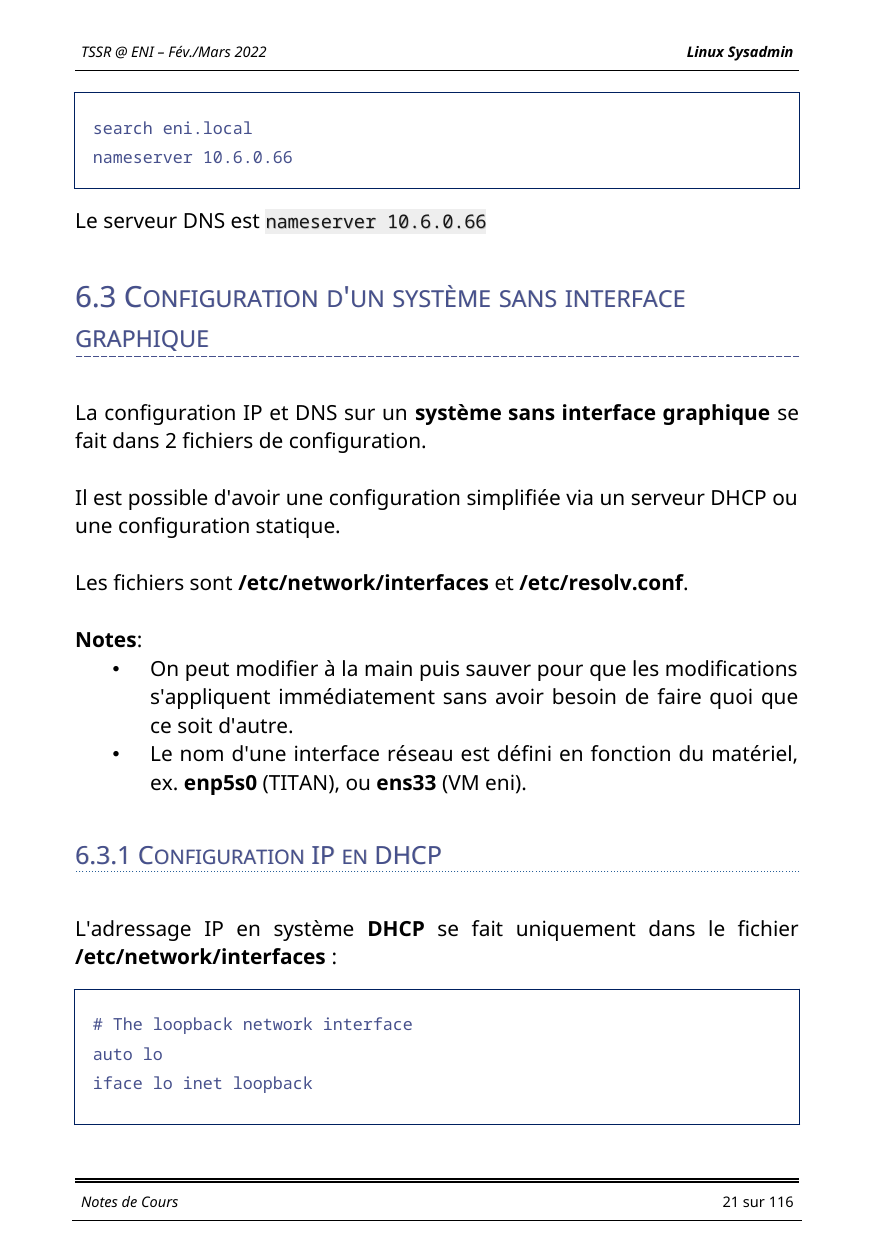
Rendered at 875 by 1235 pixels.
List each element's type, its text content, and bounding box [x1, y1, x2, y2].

text # The loopback network interface [75, 990, 799, 1018]
text 6.3.1 Configuration IP en DHCP [75, 837, 799, 872]
text Le serveur DNS est nameserver 10.6.0.66 [75, 206, 799, 235]
text iface lo inet loopback [75, 1047, 799, 1096]
text Il est possible d'avoir une configuration simplifiée via un serveur DHCP ou une configuration statique. [75, 483, 799, 540]
text Notes: [75, 625, 799, 654]
text 6.3 Configuration d'un système sans interface graphique [75, 276, 799, 357]
text L'adressage IP en système DHCP se fait uniquement dans le fichier /etc/network/interfaces : [75, 914, 799, 971]
list Le nom d'une interface réseau est défini en fonction du matériel, ex. enp5s0 (TITAN), ou ens33 (VM eni). [112, 739, 799, 796]
text search eni.local [75, 93, 799, 122]
list On peut modifier à la main puis sauver pour que les modifications s'appliquent immédiatement sans avoir besoin de faire quoi que ce soit d'autre. [112, 654, 799, 739]
text La configuration IP et DNS sur un système sans interface graphique se fait dans 2 fichiers de configuration. [75, 398, 799, 455]
text nameserver 10.6.0.66 [75, 122, 799, 188]
text auto lo [75, 1018, 799, 1047]
text Les fichiers sont /etc/network/interfaces et /etc/resolv.conf. [75, 568, 799, 597]
